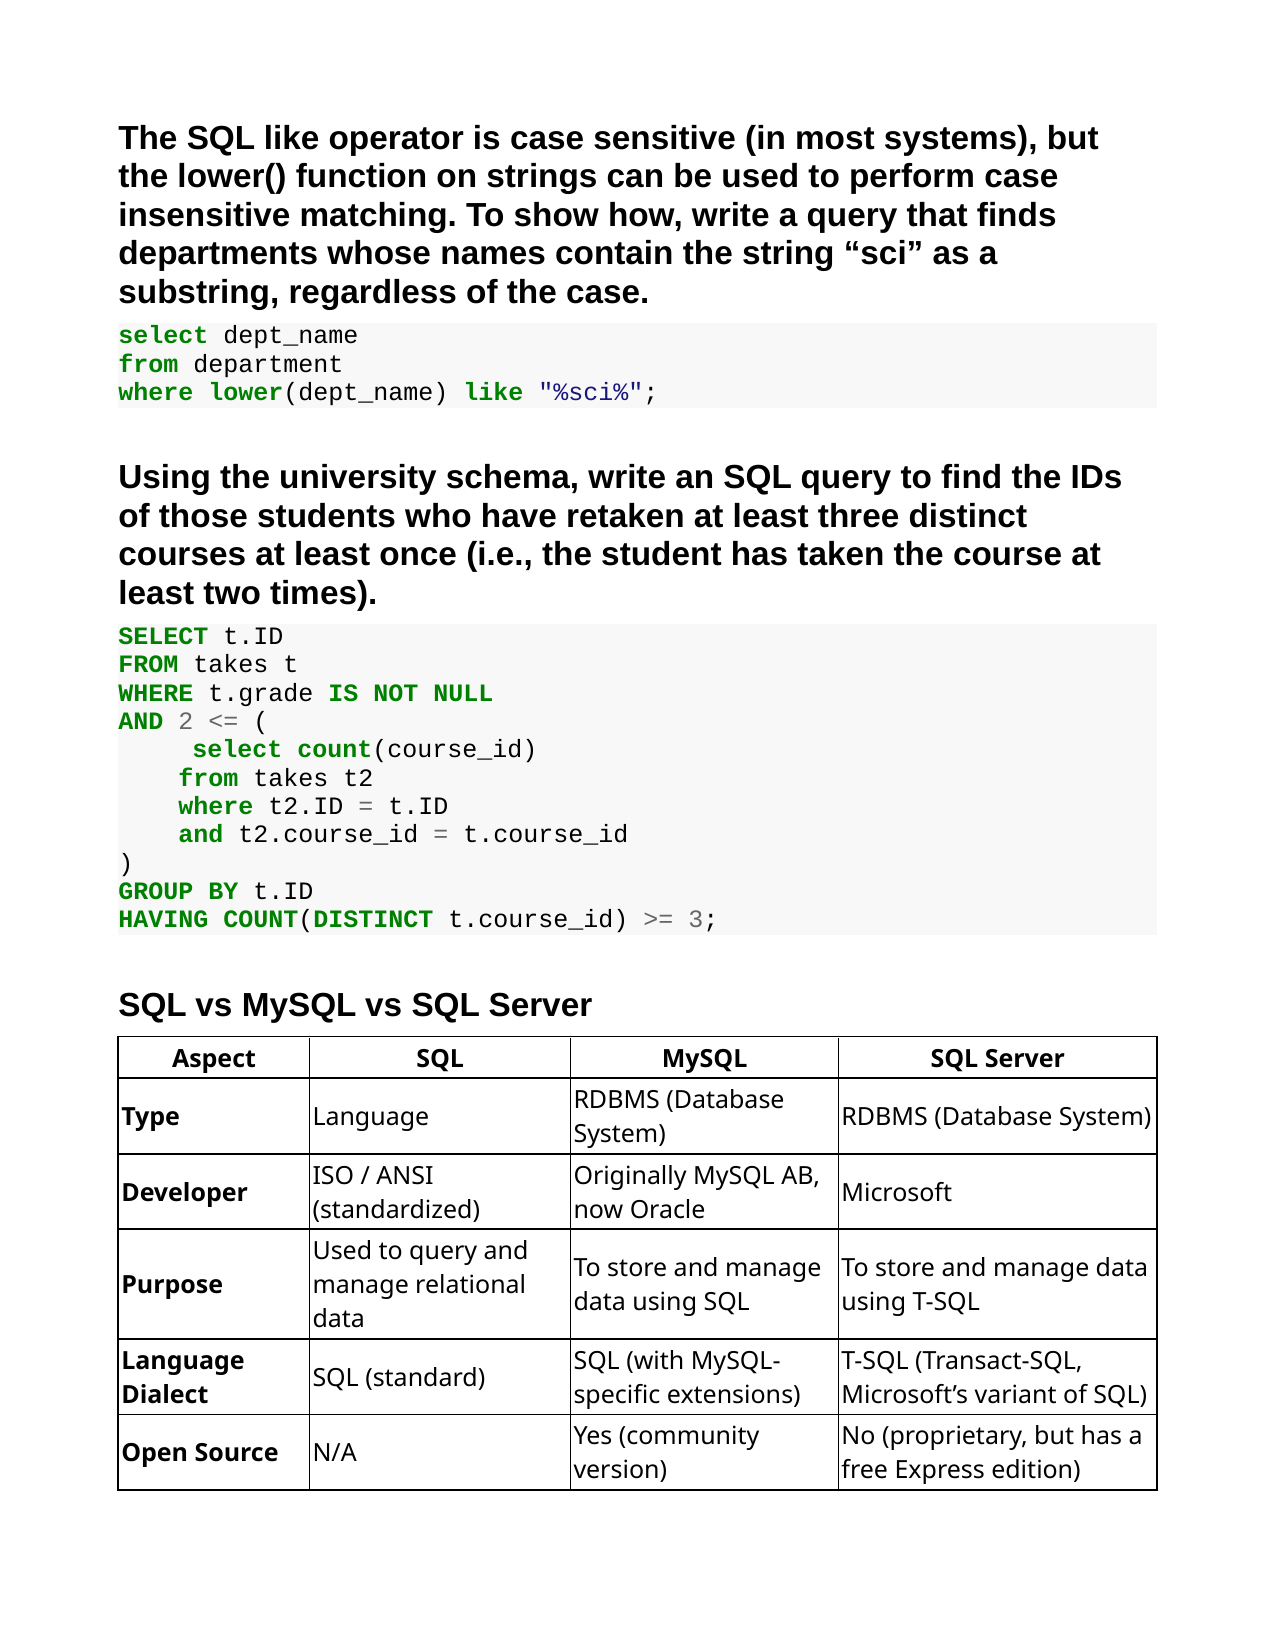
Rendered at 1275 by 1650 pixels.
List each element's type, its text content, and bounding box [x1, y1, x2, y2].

text from department [118, 351, 1157, 379]
table_header Aspect [119, 1037, 309, 1077]
table_cell Used to query and manage relational data [310, 1230, 570, 1338]
table_cell ISO / ANSI (standardized) [310, 1155, 570, 1228]
text FROM takes t [118, 652, 1157, 680]
text select dept_name [118, 323, 1157, 351]
table_cell Developer [119, 1155, 309, 1228]
table_cell Purpose [119, 1230, 309, 1338]
text and t2.course_id = t.course_id [118, 822, 1157, 850]
subtitle The SQL like operator is case sensitive (in most systems), but the lower() function on strings can be used to perform case insensitive matching. To show how, write a query that finds departments whose names contain the string “sci” as a substring, regardless of the case. [118, 118, 1157, 310]
table_header SQL [310, 1037, 570, 1077]
text from takes t2 [118, 765, 1157, 794]
text where lower(dept_name) like "%sci%"; [118, 379, 1157, 408]
table_cell Language [310, 1079, 570, 1153]
text select count(course_id) [118, 737, 1157, 765]
table_cell SQL (with MySQL-specific extensions) [571, 1340, 838, 1413]
subtitle Using the university schema, write an SQL query to find the IDs of those students who have retaken at least three distinct courses at least once (i.e., the student has taken the course at least two times). [118, 457, 1157, 611]
table_cell T-SQL (Transact-SQL, Microsoft’s variant of SQL) [839, 1340, 1156, 1413]
text HAVING COUNT(DISTINCT t.course_id) >= 3; [118, 907, 1157, 935]
table_cell N/A [310, 1415, 570, 1489]
table_cell To store and manage data using T-SQL [839, 1230, 1156, 1338]
subtitle SQL vs MySQL vs SQL Server [118, 985, 1157, 1023]
table_header SQL Server [839, 1037, 1156, 1077]
text AND 2 <= ( [118, 709, 1157, 737]
text where t2.ID = t.ID [118, 794, 1157, 822]
table_cell To store and manage data using SQL [571, 1230, 838, 1338]
table_cell RDBMS (Database System) [839, 1079, 1156, 1153]
table_cell SQL (standard) [310, 1340, 570, 1413]
text GROUP BY t.ID [118, 879, 1157, 907]
text ) [118, 850, 1157, 879]
table_cell Originally MySQL AB, now Oracle [571, 1155, 838, 1228]
text SELECT t.ID [118, 624, 1157, 652]
table_cell Yes (community version) [571, 1415, 838, 1489]
table_cell RDBMS (Database System) [571, 1079, 838, 1153]
table_cell Microsoft [839, 1155, 1156, 1228]
table_cell Language Dialect [119, 1340, 309, 1413]
text WHERE t.grade IS NOT NULL [118, 680, 1157, 709]
table_header MySQL [571, 1037, 838, 1077]
table_cell No (proprietary, but has a free Express edition) [839, 1415, 1156, 1489]
table_cell Open Source [119, 1415, 309, 1489]
table_cell Type [119, 1079, 309, 1153]
